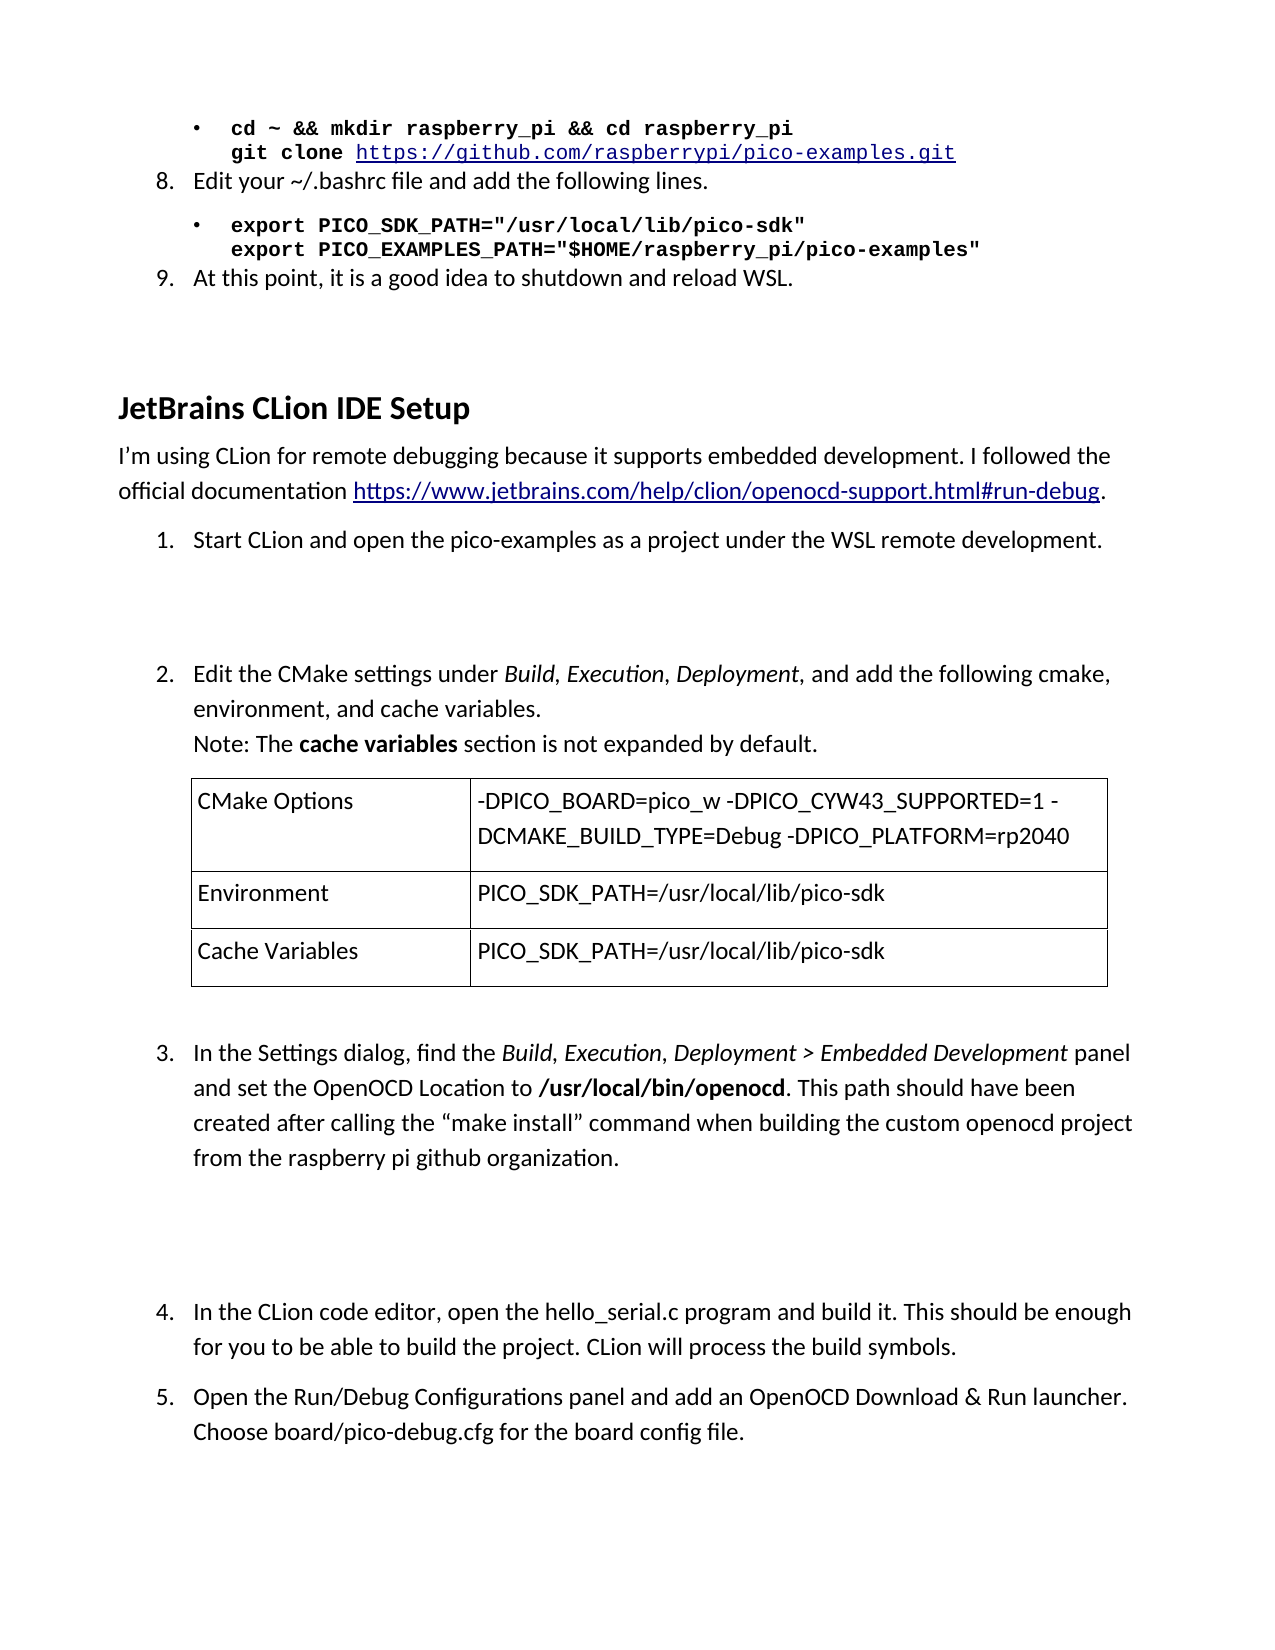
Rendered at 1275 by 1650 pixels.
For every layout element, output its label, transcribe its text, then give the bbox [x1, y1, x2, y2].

list In the Settings dialog, find the Build, Execution, Deployment > Embedded Development panel and set the OpenOCD Location to /usr/local/bin/openocd. This path should have been created after calling the “make install” command when building the custom openocd project from the raspberry pi github organization. [156, 1037, 1157, 1277]
table_cell Environment [192, 872, 470, 928]
list export PICO_SDK_PATH="/usr/local/lib/pico-sdk" export PICO_EXAMPLES_PATH="$HOME/raspberry_pi/pico-examples" [193, 215, 1157, 262]
text I’m using CLion for remote debugging because it supports embedded development. I followed the official documentation https://www.jetbrains.com/help/clion/openocd-support.html#run-debug. [118, 440, 1157, 505]
list In the CLion code editor, open the hello_serial.c program and build it. This should be enough for you to be able to build the project. CLion will process the build symbols. [156, 1296, 1157, 1362]
table_cell PICO_SDK_PATH=/usr/local/lib/pico-sdk [471, 872, 1107, 928]
table_header -DPICO_BOARD=pico_w -DPICO_CYW43_SUPPORTED=1 -DCMAKE_BUILD_TYPE=Debug -DPICO_PLATFORM=rp2040 [471, 779, 1107, 871]
table_cell PICO_SDK_PATH=/usr/local/lib/pico-sdk [471, 930, 1107, 986]
list Start CLion and open the pico-examples as a project under the WSL remote development. [156, 524, 1157, 555]
list At this point, it is a good idea to shutdown and reload WSL. [156, 262, 1157, 293]
table_cell Cache Variables [192, 930, 470, 986]
subtitle JetBrains CLion IDE Setup [118, 386, 1157, 427]
table_header CMake Options [192, 779, 470, 871]
list Edit the CMake settings under Build, Execution, Deployment, and add the following cmake, environment, and cache variables. Note: The cache variables section is not expanded by default. [156, 659, 1157, 759]
list Open the Run/Debug Configurations panel and add an OpenOCD Download & Run launcher. Choose board/pico-debug.cfg for the board config file. [156, 1381, 1157, 1516]
list Edit your ~/.bashrc file and add the following lines. [156, 165, 1157, 196]
list cd ~ && mkdir raspberry_pi && cd raspberry_pi git clone https://github.com/raspberrypi/pico-examples.git [193, 118, 1157, 165]
